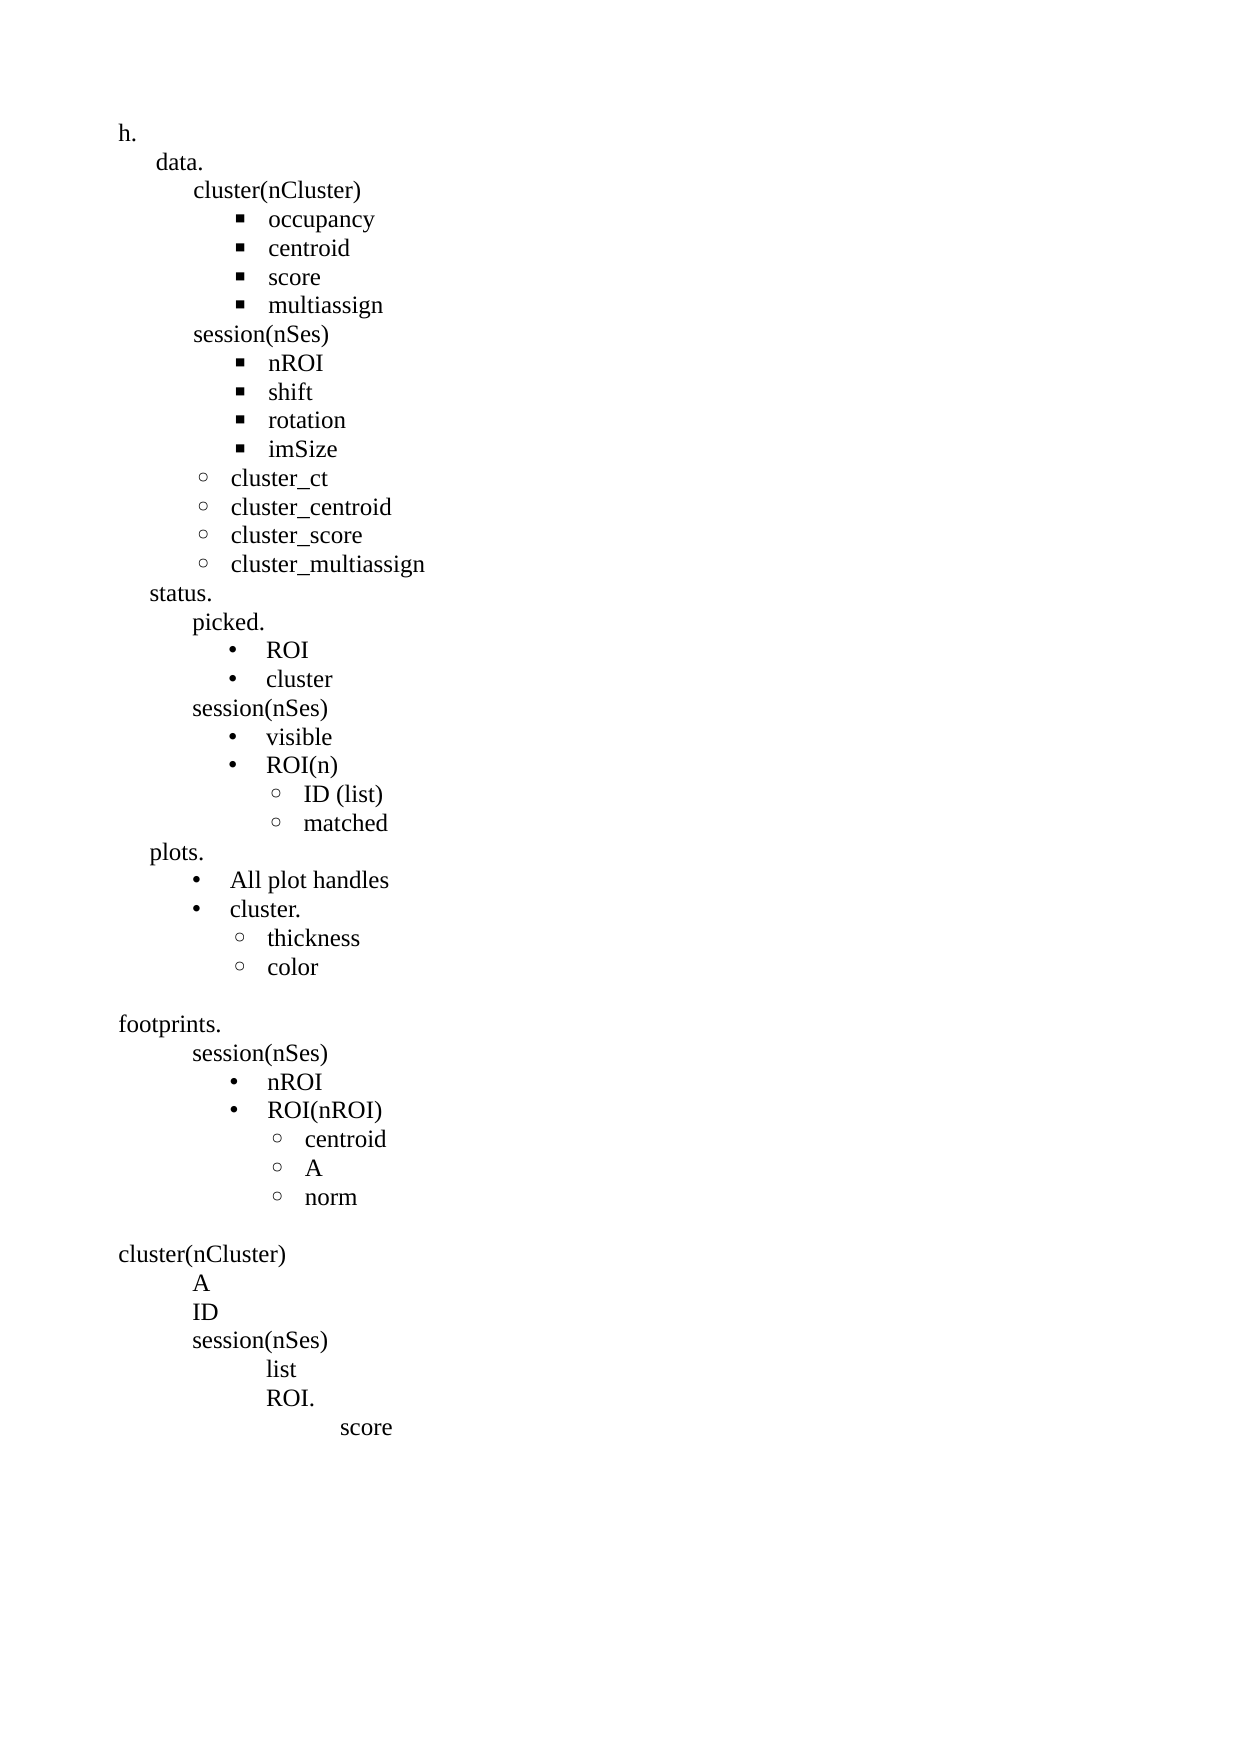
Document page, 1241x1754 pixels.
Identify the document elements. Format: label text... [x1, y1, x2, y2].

list color [229, 952, 1122, 981]
text session(nSes) [118, 693, 1122, 722]
text picked. [118, 607, 1122, 636]
text ID [118, 1297, 1122, 1326]
list rotation [231, 406, 1122, 434]
list norm [267, 1182, 1122, 1211]
list cluster_score [193, 521, 1122, 549]
list ROI [228, 636, 1122, 664]
list data. [156, 147, 1122, 176]
list ROI(n) [228, 751, 1122, 779]
list nROI [231, 348, 1122, 377]
list cluster_ct [193, 463, 1122, 492]
list imSize [231, 434, 1122, 463]
text A [118, 1268, 1122, 1297]
text list [118, 1354, 1122, 1383]
list visible [228, 722, 1122, 751]
list cluster_multiassign [193, 549, 1122, 578]
list centroid [267, 1124, 1122, 1153]
list shift [231, 377, 1122, 406]
list thickness [229, 923, 1122, 952]
text footprints. [118, 1009, 1122, 1038]
text plots. [118, 837, 1122, 866]
list All plot handles [192, 866, 1122, 894]
list nROI [229, 1067, 1122, 1096]
list cluster_centroid [193, 492, 1122, 521]
list score [231, 262, 1122, 291]
list session(nSes) [156, 319, 1122, 348]
text session(nSes) [118, 1326, 1122, 1354]
text status. [118, 578, 1122, 607]
list matched [266, 808, 1122, 837]
text ROI. [118, 1383, 1122, 1412]
text h. [118, 118, 1122, 147]
list multiassign [231, 291, 1122, 319]
list occupancy [231, 204, 1122, 233]
text cluster(nCluster) [118, 1239, 1122, 1268]
text score [118, 1412, 1122, 1441]
list A [267, 1153, 1122, 1182]
list cluster. [192, 894, 1122, 923]
list cluster(nCluster) [156, 176, 1122, 204]
list cluster [228, 664, 1122, 693]
list ID (list) [266, 779, 1122, 808]
list centroid [231, 233, 1122, 262]
list ROI(nROI) [229, 1096, 1122, 1124]
text session(nSes) [118, 1038, 1122, 1067]
